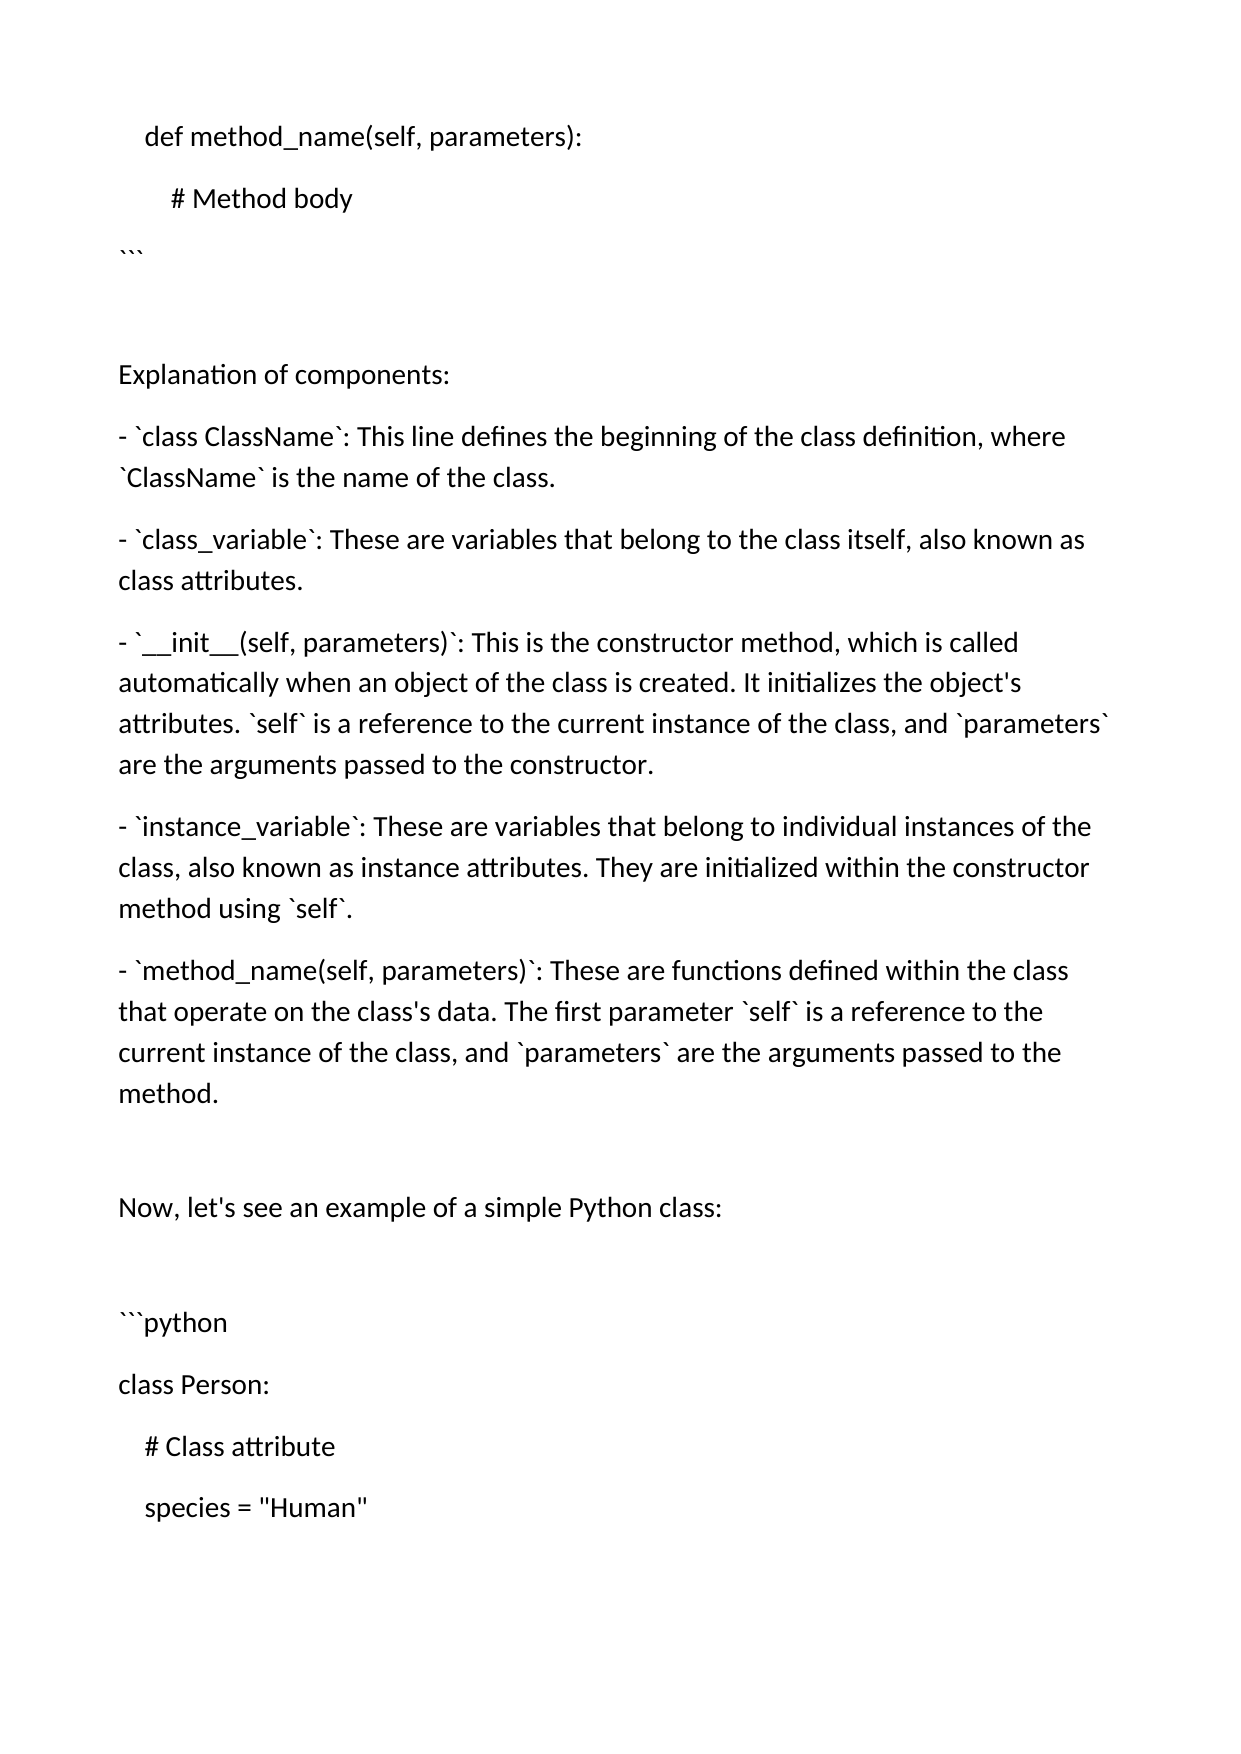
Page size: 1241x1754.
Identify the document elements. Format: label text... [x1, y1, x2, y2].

text ``` [118, 242, 1122, 277]
text class Person: [118, 1366, 1122, 1402]
text # Class attribute [118, 1428, 1122, 1463]
text - `class ClassName`: This line defines the beginning of the class definition, where `ClassName` is the name of the class. [118, 418, 1122, 495]
text # Method body [118, 180, 1122, 216]
text - `instance_variable`: These are variables that belong to individual instances of the class, also known as instance attributes. They are initialized within the constructor method using `self`. [118, 808, 1122, 926]
text Now, let's see an example of a simple Python class: [118, 1189, 1122, 1225]
text species = "Human" [118, 1489, 1122, 1525]
text - `__init__(self, parameters)`: This is the constructor method, which is called automatically when an object of the class is created. It initializes the object's attributes. `self` is a reference to the current instance of the class, and `parameters` are the arguments passed to the constructor. [118, 624, 1122, 782]
text - `method_name(self, parameters)`: These are functions defined within the class that operate on the class's data. The first parameter `self` is a reference to the current instance of the class, and `parameters` are the arguments passed to the method. [118, 952, 1122, 1110]
text Explanation of components: [118, 356, 1122, 392]
text - `class_variable`: These are variables that belong to the class itself, also known as class attributes. [118, 521, 1122, 597]
text def method_name(self, parameters): [118, 118, 1122, 154]
text ```python [118, 1304, 1122, 1340]
